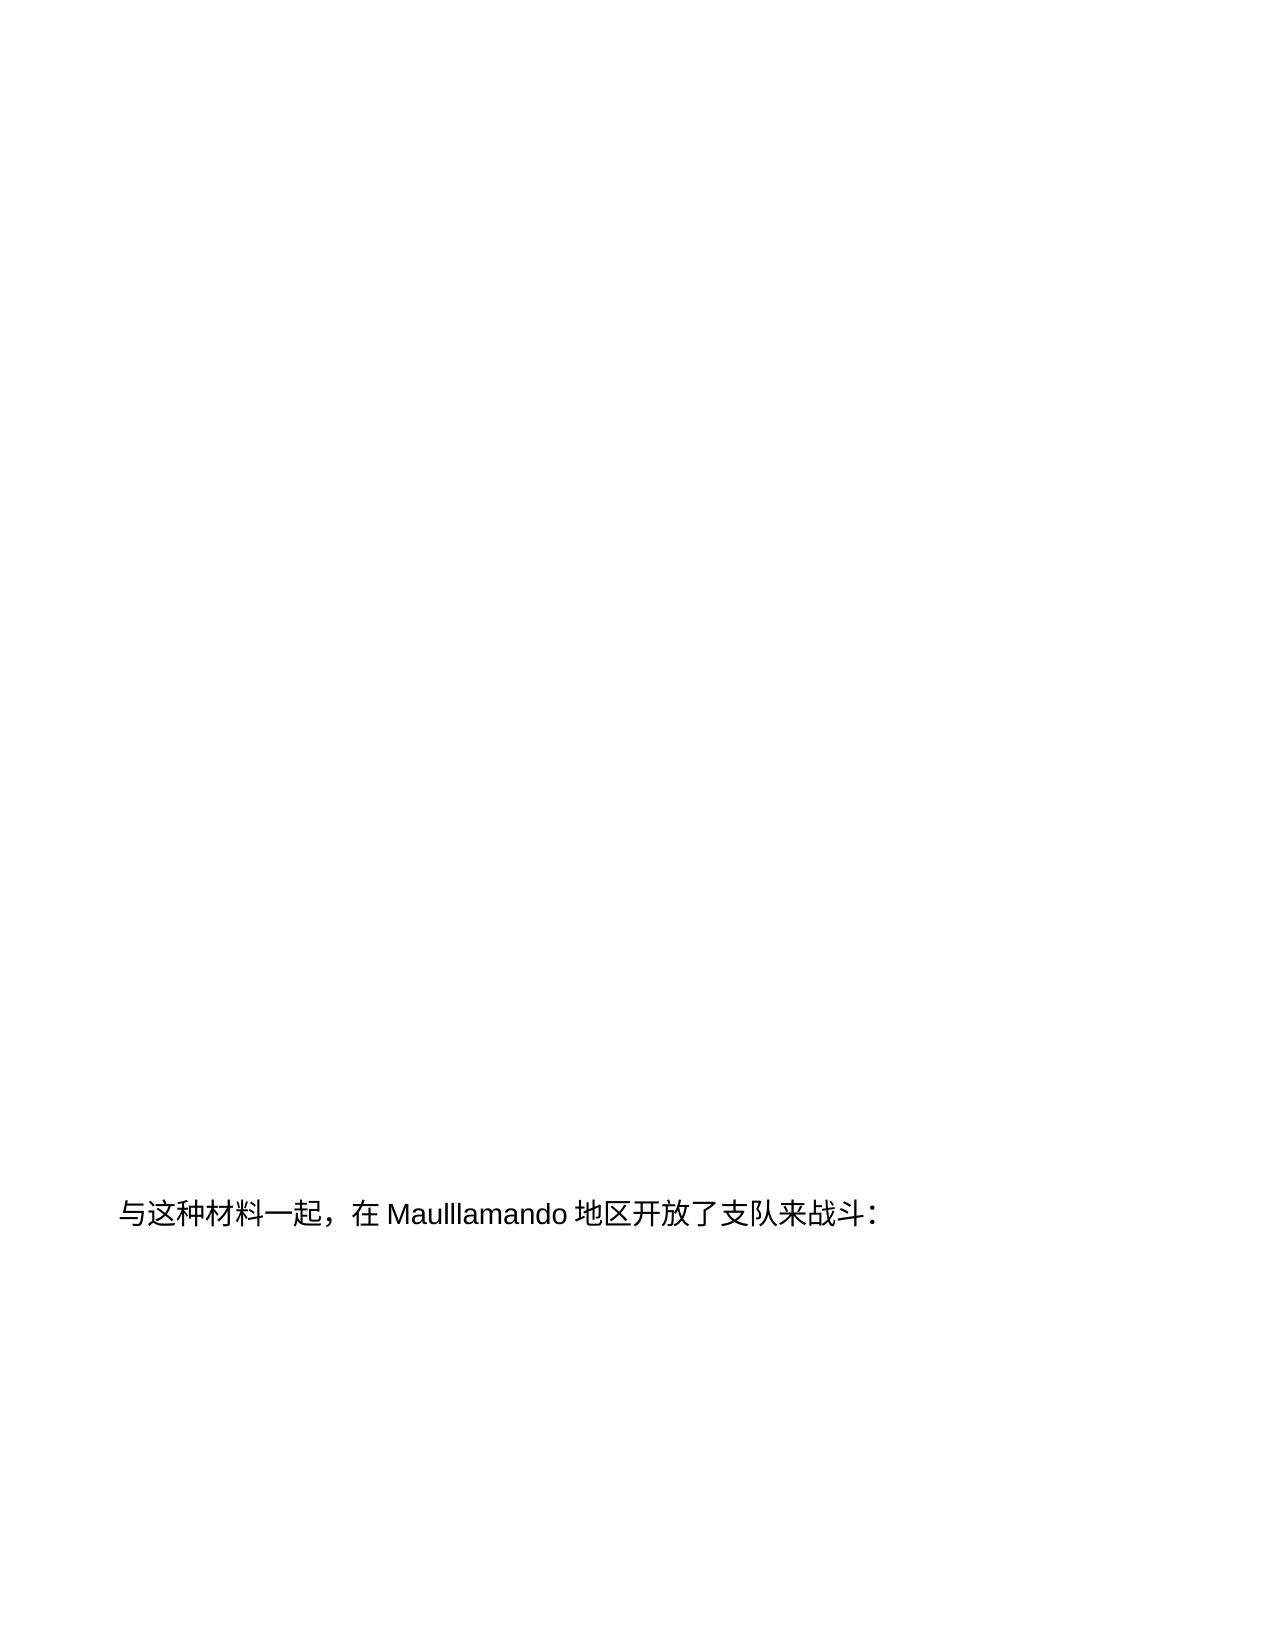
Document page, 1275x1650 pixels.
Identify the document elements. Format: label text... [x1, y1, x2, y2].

text 与这种材料一起，在Maulllamando地区开放了支队来战斗： [118, 118, 1157, 1233]
